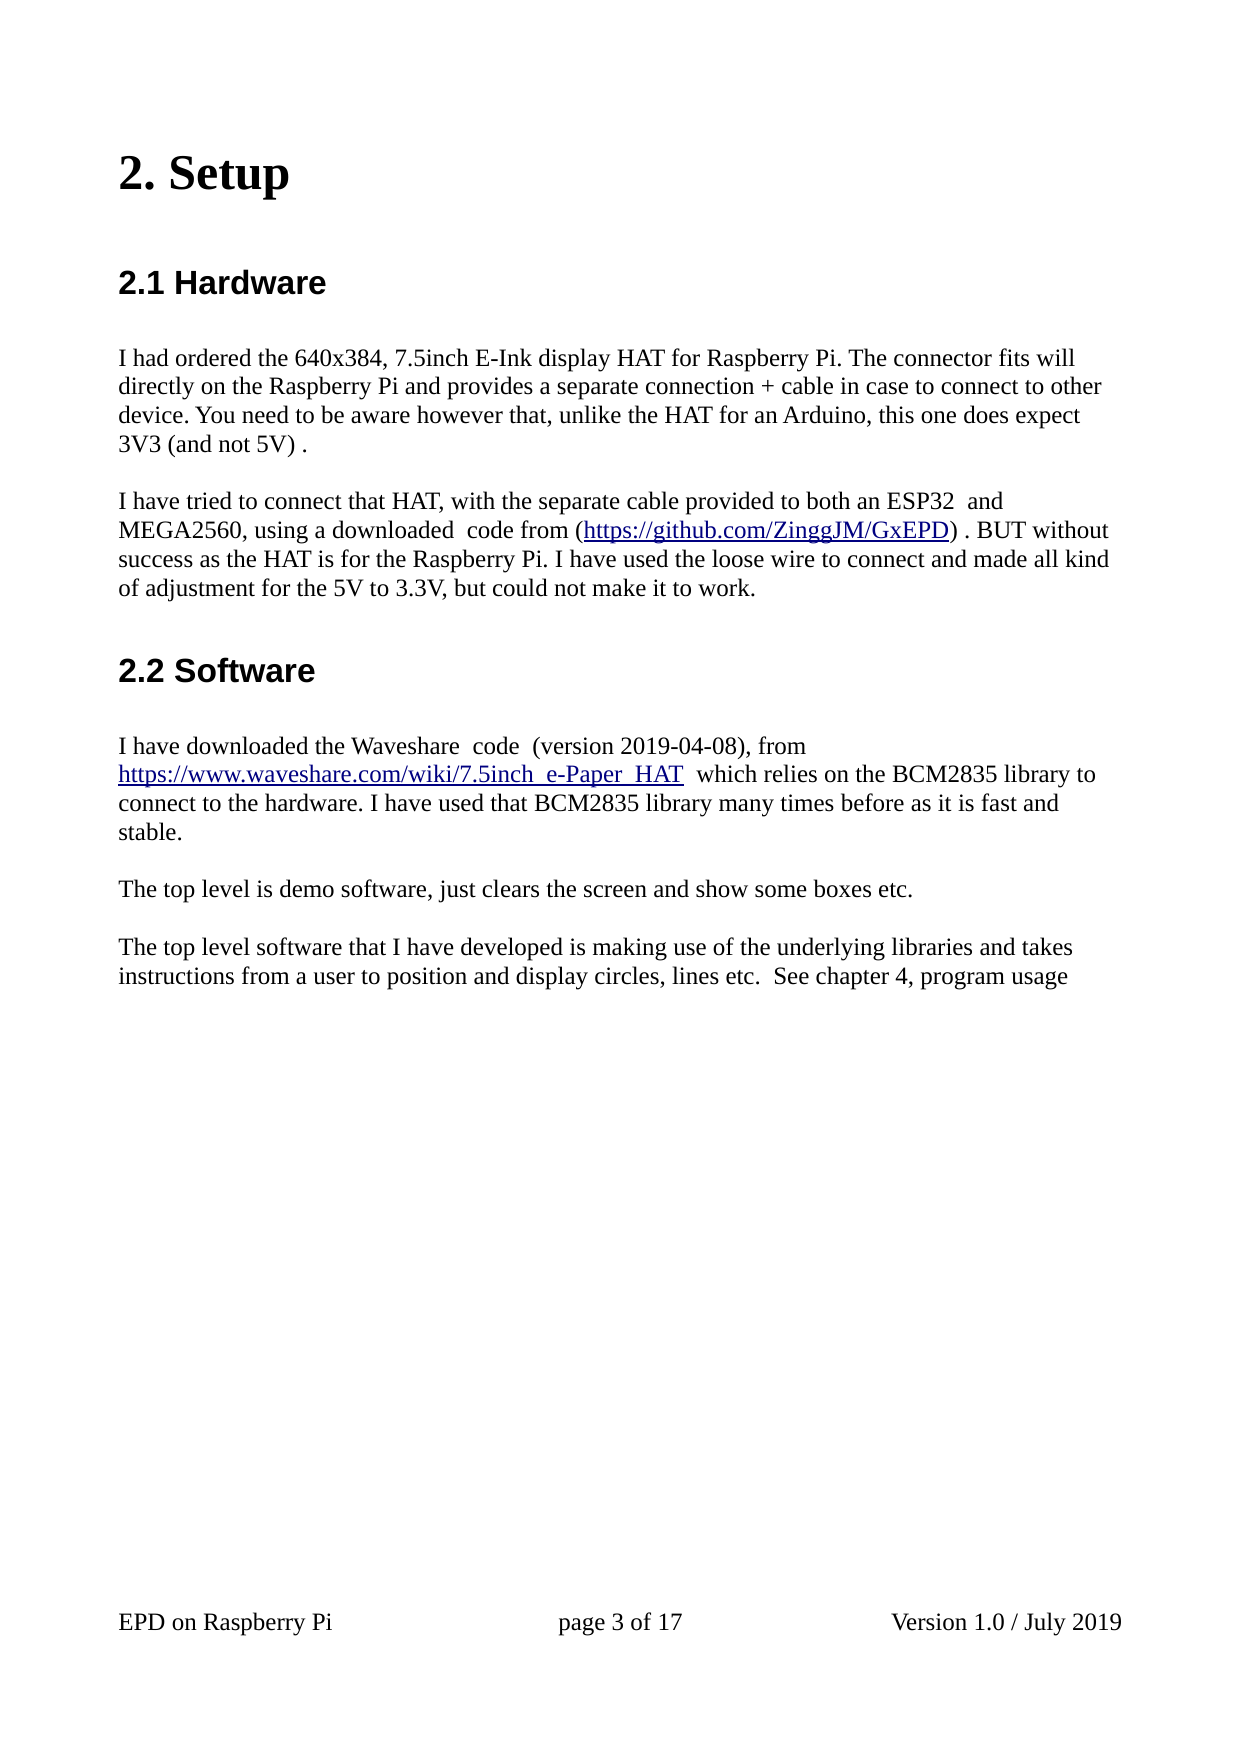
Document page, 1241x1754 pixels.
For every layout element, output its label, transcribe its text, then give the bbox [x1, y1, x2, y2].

text The top level is demo software, just clears the screen and show some boxes etc. [118, 874, 1122, 903]
text I have downloaded the Waveshare code (version 2019-04-08), from https://www.waveshare.com/wiki/7.5inch_e-Paper_HAT which relies on the BCM2835 library to connect to the hardware. I have used that BCM2835 library many times before as it is fast and stable. [118, 731, 1122, 846]
subtitle 2.2 Software [118, 651, 1122, 689]
subtitle 2. Setup [118, 143, 1122, 201]
text I had ordered the 640x384, 7.5inch E-Ink display HAT for Raspberry Pi. The connector fits will directly on the Raspberry Pi and provides a separate connection + cable in case to connect to other device. You need to be aware however that, unlike the HAT for an Arduino, this one does expect 3V3 (and not 5V) . [118, 343, 1122, 458]
text The top level software that I have developed is making use of the underlying libraries and takes instructions from a user to position and display circles, lines etc. See chapter 4, program usage [118, 932, 1122, 989]
subtitle 2.1 Hardware [118, 263, 1122, 301]
text I have tried to connect that HAT, with the separate cable provided to both an ESP32 and MEGA2560, using a downloaded code from (https://github.com/ZinggJM/GxEPD) . BUT without success as the HAT is for the Raspberry Pi. I have used the loose wire to connect and made all kind of adjustment for the 5V to 3.3V, but could not make it to work. [118, 486, 1122, 601]
